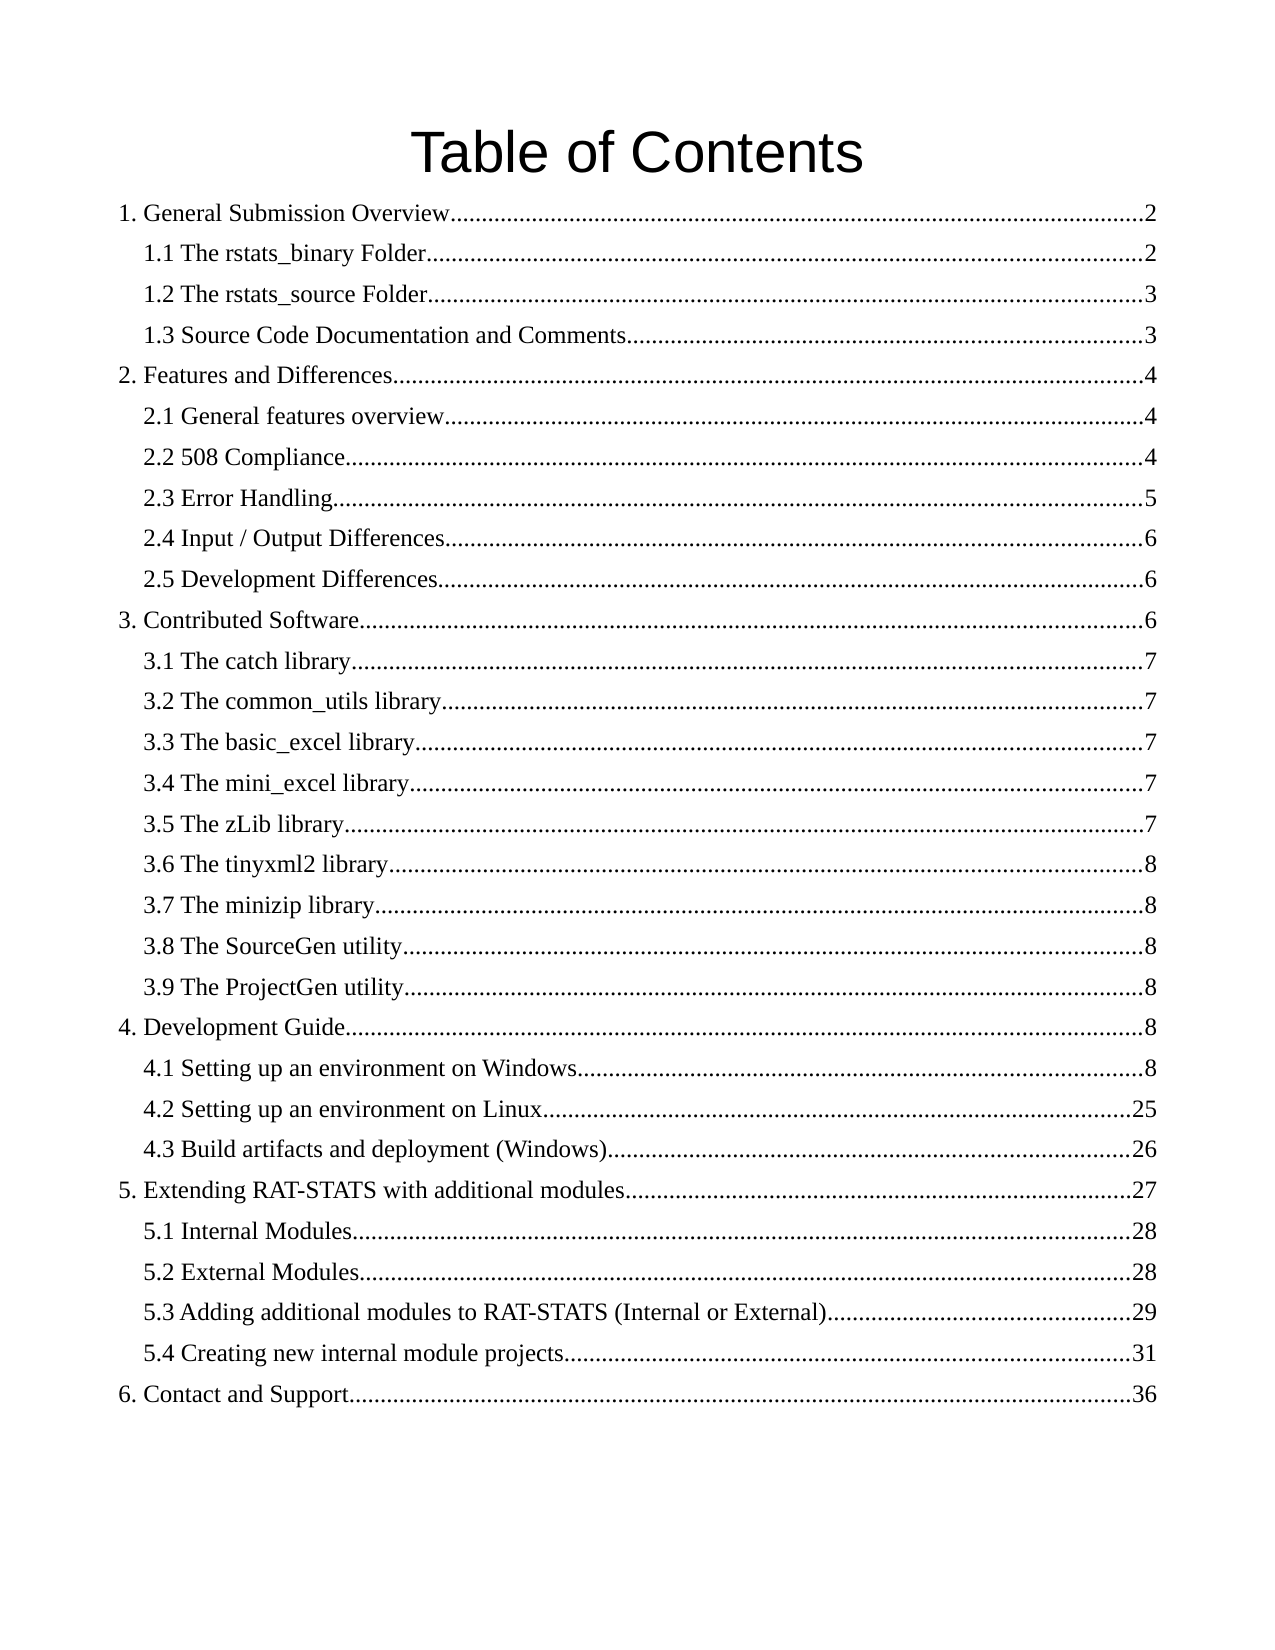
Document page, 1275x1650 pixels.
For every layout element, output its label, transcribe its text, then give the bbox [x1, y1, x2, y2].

text 5.1 Internal Modules 28 [118, 1216, 1157, 1245]
text 2.1 General features overview 4 [118, 401, 1157, 430]
text 1.1 The rstats_binary Folder 2 [118, 238, 1157, 267]
text 3.3 The basic_excel library 7 [118, 727, 1157, 756]
text 4. Development Guide 8 [118, 1012, 1157, 1041]
text 5.3 Adding additional modules to RAT-STATS (Internal or External) 29 [118, 1297, 1157, 1326]
text 1.2 The rstats_source Folder 3 [118, 279, 1157, 308]
text 3.7 The minizip library 8 [118, 890, 1157, 919]
text 4.2 Setting up an environment on Linux 25 [118, 1094, 1157, 1122]
text 5.4 Creating new internal module projects 31 [118, 1338, 1157, 1367]
text 4.3 Build artifacts and deployment (Windows) 26 [118, 1134, 1157, 1163]
text 5. Extending RAT-STATS with additional modules 27 [118, 1175, 1157, 1204]
text 5.2 External Modules 28 [118, 1257, 1157, 1285]
text 3.5 The zLib library 7 [118, 809, 1157, 837]
text 2. Features and Differences 4 [118, 361, 1157, 389]
subtitle Table of Contents [118, 118, 1157, 185]
text 3.6 The tinyxml2 library 8 [118, 849, 1157, 878]
text 2.3 Error Handling 5 [118, 483, 1157, 512]
text 2.5 Development Differences 6 [118, 564, 1157, 593]
text 1. General Submission Overview 2 [118, 198, 1157, 226]
text 4.1 Setting up an environment on Windows 8 [118, 1053, 1157, 1082]
text 3.9 The ProjectGen utility 8 [118, 972, 1157, 1000]
text 3.4 The mini_excel library 7 [118, 768, 1157, 797]
text 1.3 Source Code Documentation and Comments 3 [118, 320, 1157, 349]
text 3.1 The catch library 7 [118, 646, 1157, 674]
text 6. Contact and Support 36 [118, 1379, 1157, 1408]
text 2.4 Input / Output Differences 6 [118, 523, 1157, 552]
text 2.2 508 Compliance 4 [118, 442, 1157, 471]
text 3.2 The common_utils library 7 [118, 686, 1157, 715]
text 3. Contributed Software 6 [118, 605, 1157, 634]
text 3.8 The SourceGen utility 8 [118, 931, 1157, 959]
